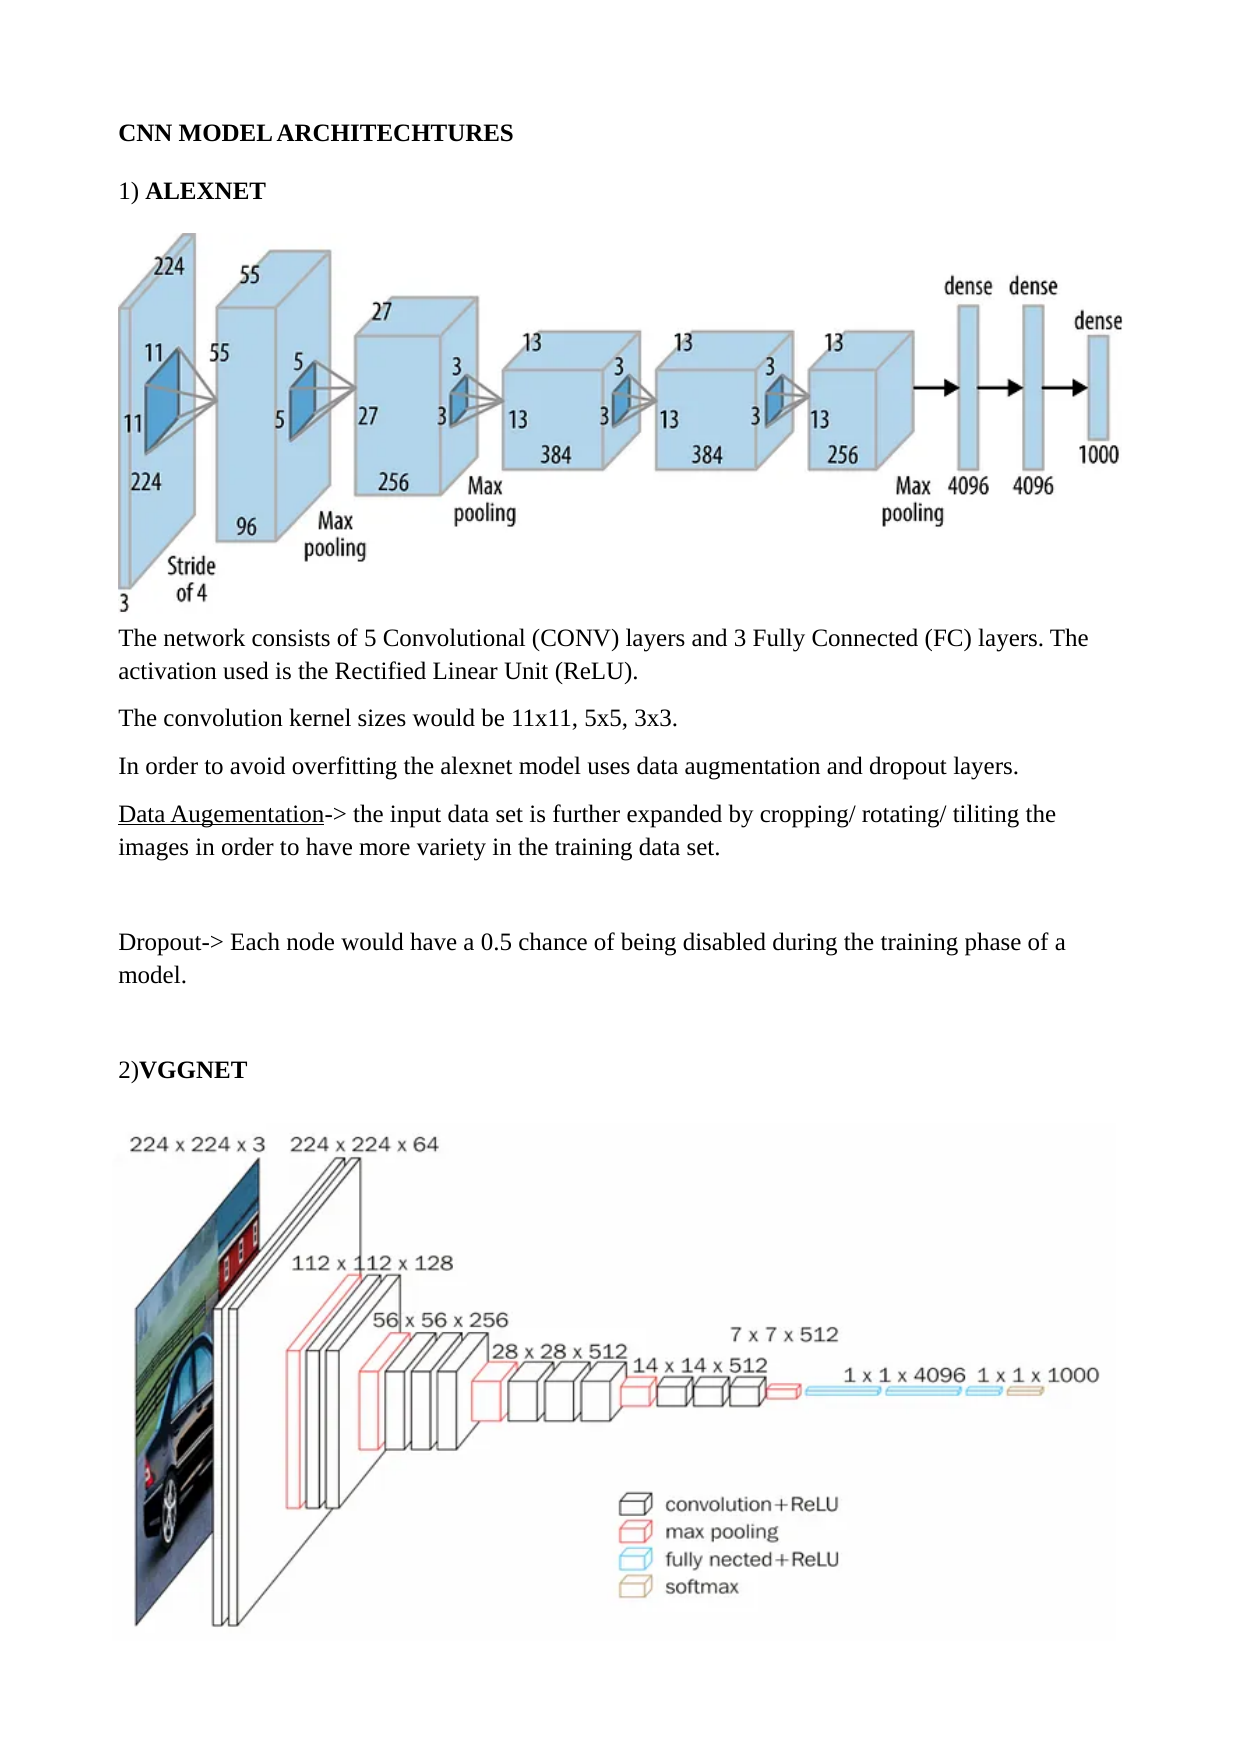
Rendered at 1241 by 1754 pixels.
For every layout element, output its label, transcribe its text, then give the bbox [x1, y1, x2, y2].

text The convolution kernel sizes would be 11x11, 5x5, 3x3. [118, 703, 1122, 732]
text In order to avoid overfitting the alexnet model uses data augmentation and dropout layers. [118, 751, 1122, 780]
picture [118, 233, 1123, 619]
text The network consists of 5 Convolutional (CONV) layers and 3 Fully Connected (FC) layers. The activation used is the Rectified Linear Unit (ReLU). [118, 619, 1122, 685]
text Dropout-> Each node would have a 0.5 chance of being disabled during the training phase of a model. [118, 927, 1122, 989]
picture [111, 1123, 1116, 1641]
text Data Augementation-> the input data set is further expanded by cropping/ rotating/ tiliting the images in order to have more variety in the training data set. [118, 799, 1122, 861]
text 1) ALEXNET [118, 176, 1122, 205]
text 2)VGGNET [118, 1055, 1122, 1084]
